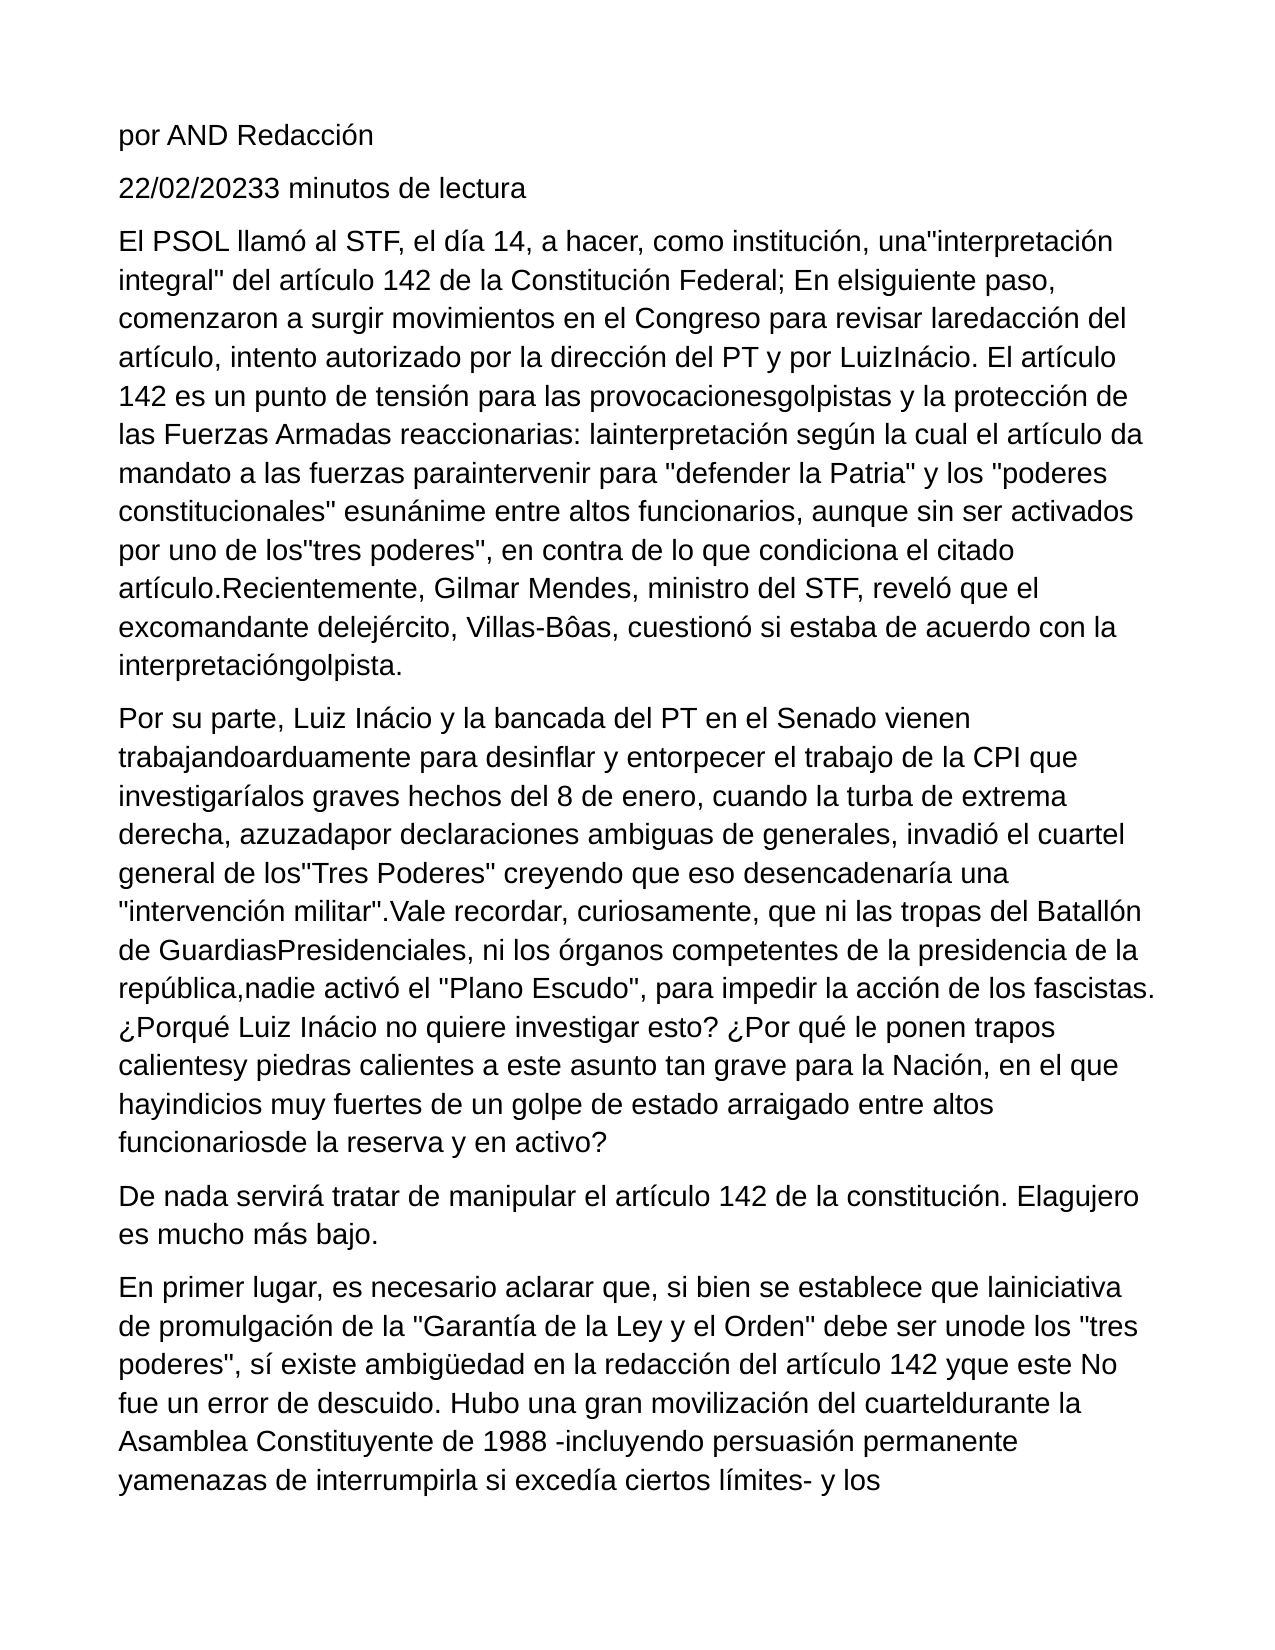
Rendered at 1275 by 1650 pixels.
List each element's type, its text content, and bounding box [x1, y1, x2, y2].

text 22/02/20233 minutos de lectura [118, 171, 1157, 205]
text Por su parte, Luiz Inácio y la bancada del PT en el Senado vienen trabajandoarduamente para desinflar y entorpecer el trabajo de la CPI que investigaríalos graves hechos del 8 de enero, cuando la turba de extrema derecha, azuzadapor declaraciones ambiguas de generales, invadió el cuartel general de los"Tres Poderes" creyendo que eso desencadenaría una "intervención militar".Vale recordar, curiosamente, que ni las tropas del Batallón de GuardiasPresidenciales, ni los órganos competentes de la presidencia de la república,nadie activó el "Plano Escudo", para impedir la acción de los fascistas. ¿Porqué Luiz Inácio no quiere investigar esto? ¿Por qué le ponen trapos calientesy piedras calientes a este asunto tan grave para la Nación, en el que hayindicios muy fuertes de un golpe de estado arraigado entre altos funcionariosde la reserva y en activo? [118, 701, 1157, 1159]
text De nada servirá tratar de manipular el artículo 142 de la constitución. Elagujero es mucho más bajo. [118, 1178, 1157, 1251]
text por AND Redacción [118, 118, 1157, 152]
text En primer lugar, es necesario aclarar que, si bien se establece que lainiciativa de promulgación de la "Garantía de la Ley y el Orden" debe ser unode los "tres poderes", sí existe ambigüedad en la redacción del artículo 142 yque este No fue un error de descuido. Hubo una gran movilización del cuarteldurante la Asamblea Constituyente de 1988 -incluyendo persuasión permanente yamenazas de interrumpirla si excedía ciertos límites- y los [118, 1270, 1157, 1496]
text El PSOL llamó al STF, el día 14, a hacer, como institución, una"interpretación integral" del artículo 142 de la Constitución Federal; En elsiguiente paso, comenzaron a surgir movimientos en el Congreso para revisar laredacción del artículo, intento autorizado por la dirección del PT y por LuizInácio. El artículo 142 es un punto de tensión para las provocacionesgolpistas y la protección de las Fuerzas Armadas reaccionarias: lainterpretación según la cual el artículo da mandato a las fuerzas paraintervenir para "defender la Patria" y los "poderes constitucionales" esunánime entre altos funcionarios, aunque sin ser activados por uno de los"tres poderes", en contra de lo que condiciona el citado artículo.Recientemente, Gilmar Mendes, ministro del STF, reveló que el excomandante delejército, Villas-Bôas, cuestionó si estaba de acuerdo con la interpretacióngolpista. [118, 224, 1157, 682]
